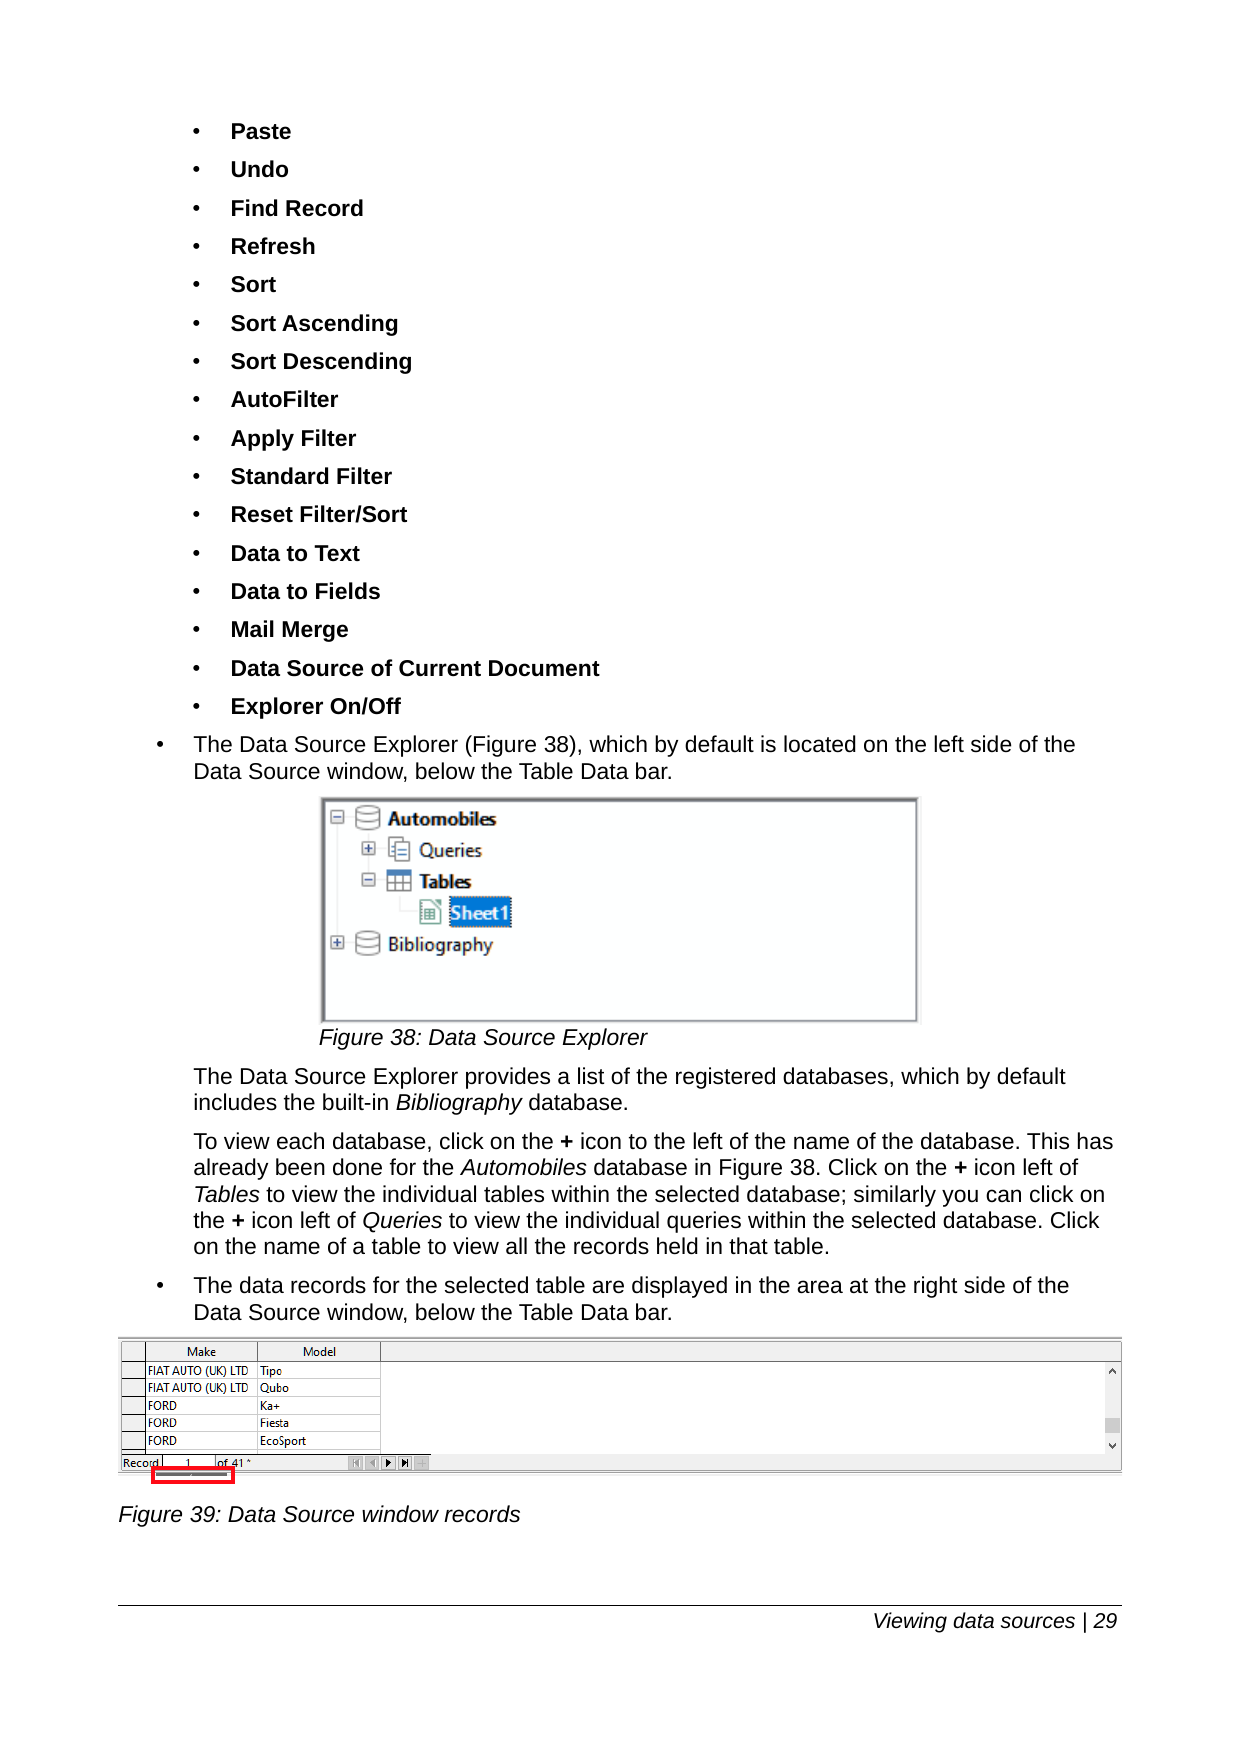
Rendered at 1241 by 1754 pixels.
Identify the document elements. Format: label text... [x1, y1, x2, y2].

list Find Record [192, 195, 1122, 221]
list Mail Merge [192, 616, 1122, 643]
list The data records for the selected table are displayed in the area at the right side of the Data Source window, below the Table Data bar. [156, 1272, 1122, 1325]
text Figure 39: Data Source window records [118, 1502, 1122, 1528]
list Sort [192, 271, 1122, 298]
list Data to Fields [192, 578, 1122, 604]
list Reset Filter/Sort [192, 501, 1122, 528]
picture [118, 1336, 1123, 1502]
list Data Source of Current Document [192, 655, 1122, 681]
list Paste [192, 118, 1122, 144]
list AutoFilter [192, 386, 1122, 413]
picture [318, 796, 922, 1025]
list Undo [192, 156, 1122, 183]
list The Data Source Explorer (Figure 38), which by default is located on the left side of the Data Source window, below the Table Data bar. [156, 731, 1122, 784]
list Refresh [192, 233, 1122, 259]
text Figure 38: Data Source Explorer [318, 1025, 922, 1051]
list Sort Ascending [192, 310, 1122, 336]
list Sort Descending [192, 348, 1122, 374]
text The Data Source Explorer provides a list of the registered databases, which by default includes the built-in Bibliography database. [193, 1063, 1122, 1115]
list Data to Text [192, 540, 1122, 566]
list Standard Filter [192, 463, 1122, 489]
text To view each database, click on the + icon to the left of the name of the database. This has already been done for the Automobiles database in Figure 38. Click on the + icon left of Tables to view the individual tables within the selected database; similarly you can click on the + icon left of Queries to view the individual queries within the selected database. Click on the name of a table to view all the records held in that table. [193, 1128, 1122, 1259]
list Apply Filter [192, 425, 1122, 451]
list Explorer On/Off [192, 693, 1122, 719]
